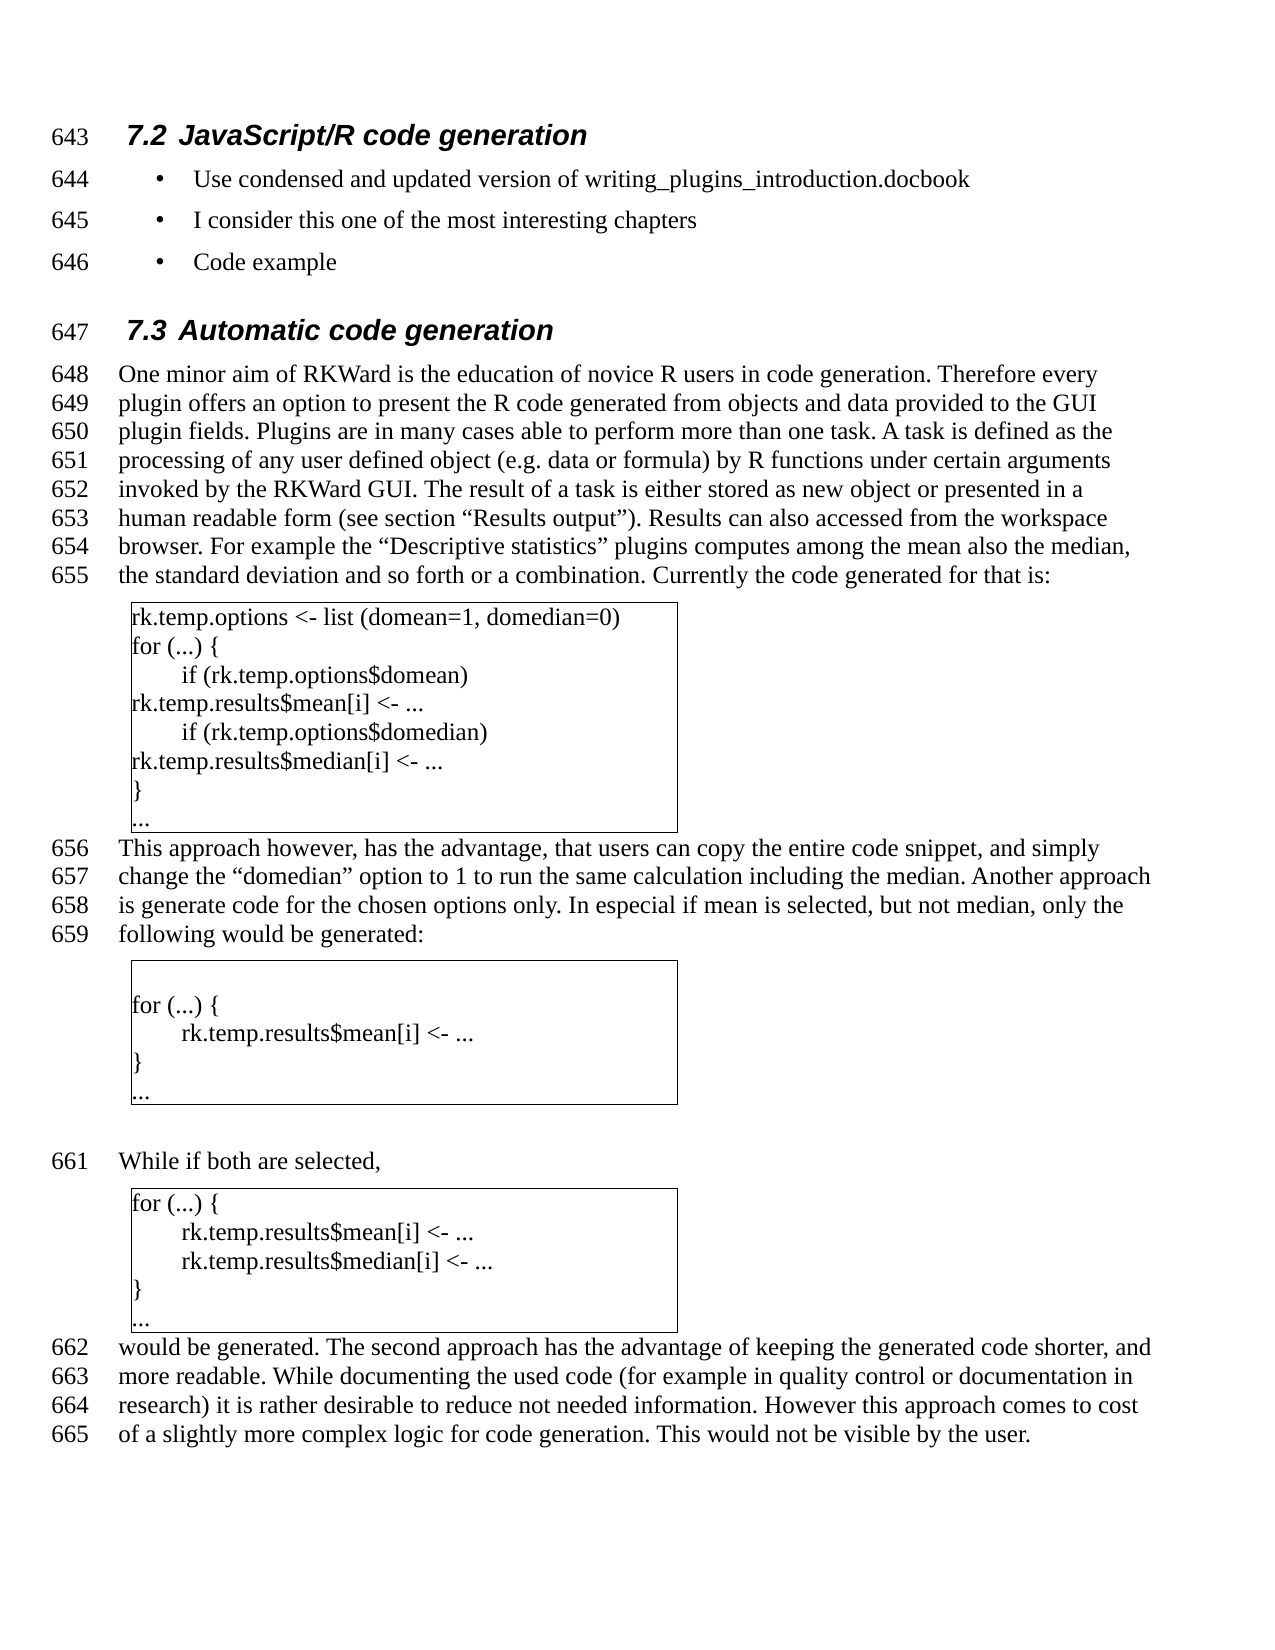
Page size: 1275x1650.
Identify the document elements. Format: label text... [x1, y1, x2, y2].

text This approach however, has the advantage, that users can copy the entire code snippet, and simply change the “domedian” option to 1 to run the same calculation including the median. Another approach is generate code for the chosen options only. In especial if mean is selected, but not median, only the following would be generated: [118, 601, 1157, 948]
subtitle JavaScript/R code generation [118, 118, 1157, 152]
subtitle Automatic code generation [118, 313, 1157, 346]
text One minor aim of RKWard is the education of novice R users in code generation. Therefore every plugin offers an option to present the R code generated from objects and data provided to the GUI plugin fields. Plugins are in many cases able to perform more than one task. A task is defined as the processing of any user defined object (e.g. data or formula) by R functions under certain arguments invoked by the RKWard GUI. The result of a task is either stored as new object or presented in a human readable form (see section “Results output”). Results can also accessed from the workspace browser. For example the “Descriptive statistics” plugins computes among the mean also the median, the standard deviation and so forth or a combination. Currently the code generated for that is: [118, 359, 1157, 589]
text would be generated. The second approach has the advantage of keeping the generated code shorter, and more readable. While documenting the used code (for example in quality control or documentation in research) it is rather desirable to reduce not needed information. However this approach comes to cost of a slightly more complex logic for code generation. This would not be visible by the user. [118, 1187, 1157, 1447]
list Code example [156, 247, 1157, 275]
list I consider this one of the most interesting chapters [156, 205, 1157, 234]
text While if both are selected, [118, 1146, 1157, 1175]
list Use condensed and updated version of writing_plugins_introduction.docbook [156, 164, 1157, 193]
